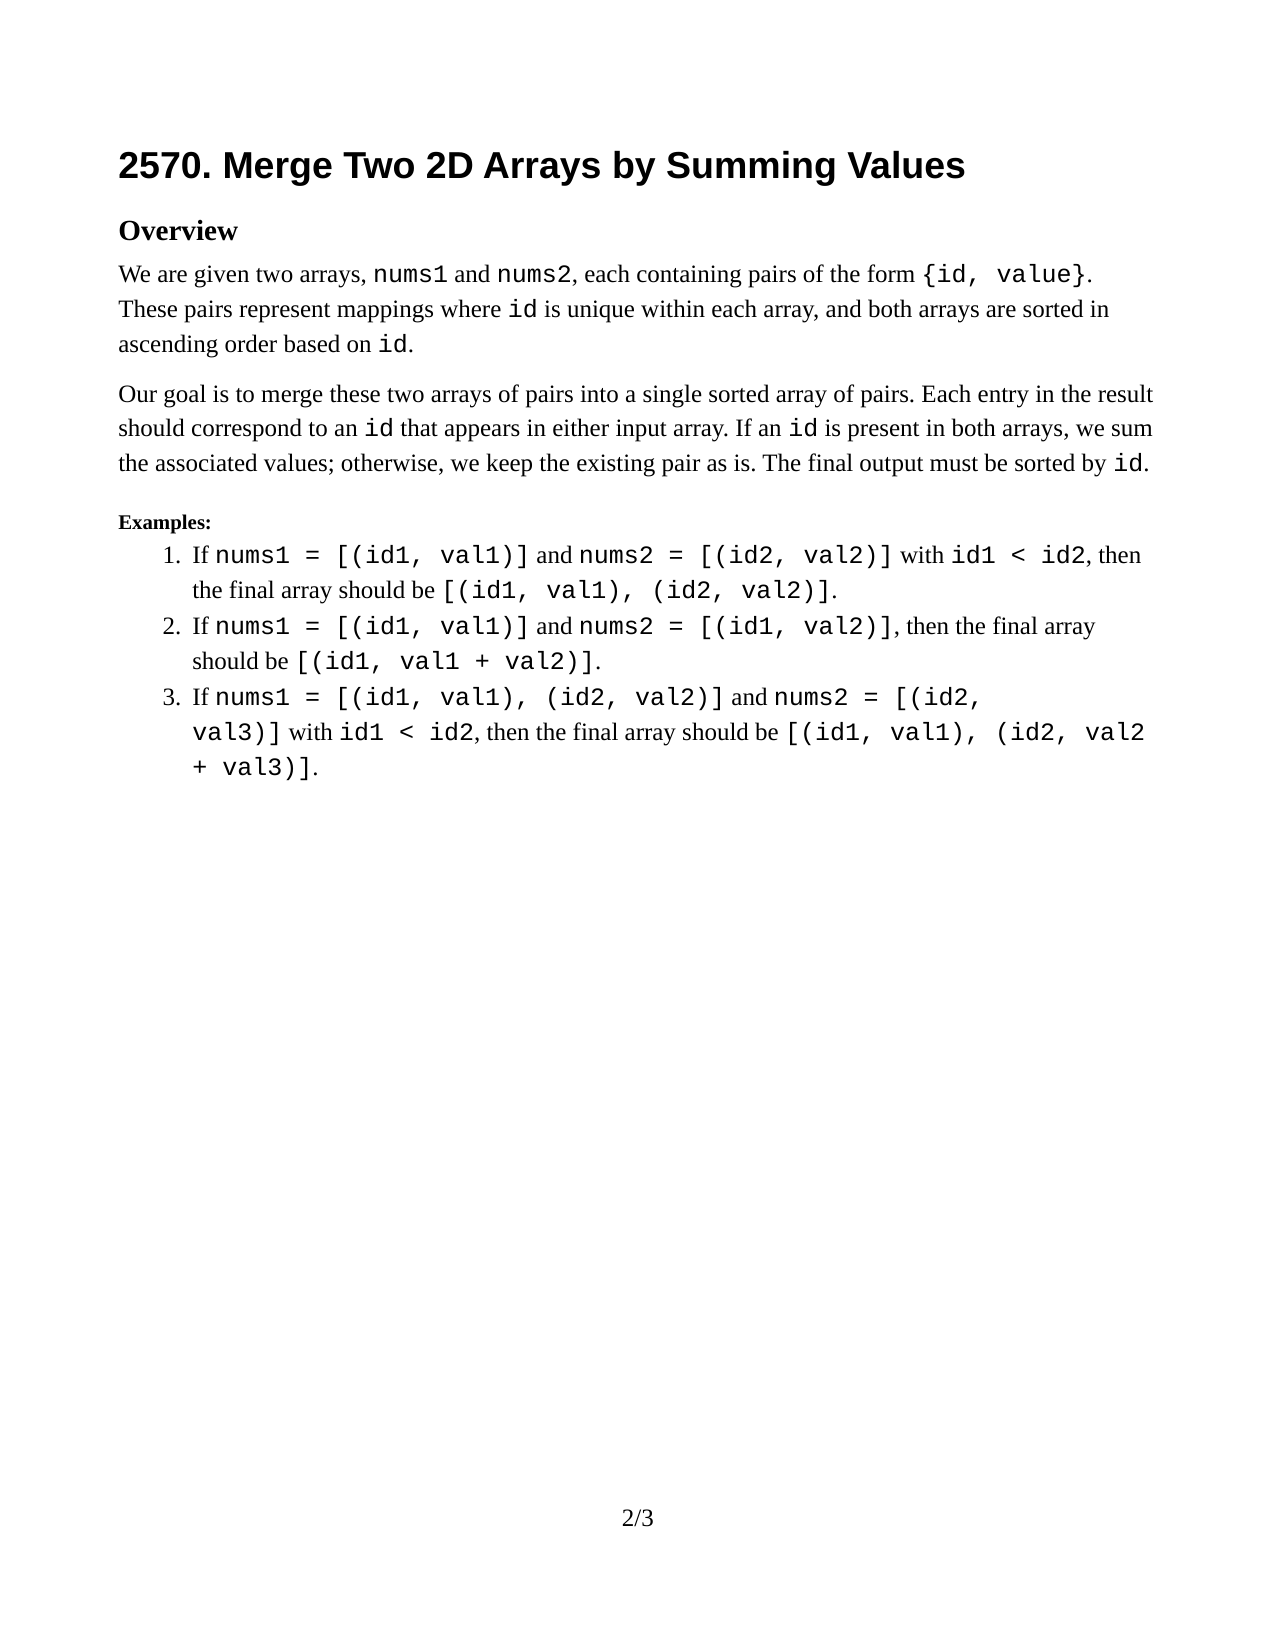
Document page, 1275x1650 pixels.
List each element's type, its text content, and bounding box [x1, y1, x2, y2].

subtitle Examples: [118, 510, 1157, 534]
list If nums1 = [(id1, val1)] and nums2 = [(id1, val2)], then the final array should be [(id1, val1 + val2)]. [162, 611, 1157, 677]
list If nums1 = [(id1, val1)] and nums2 = [(id2, val2)] with id1 < id2, then the final array should be [(id1, val1), (id2, val2)]. [162, 541, 1157, 606]
subtitle 2570. Merge Two 2D Arrays by Summing Values [118, 143, 1157, 186]
subtitle Overview [118, 213, 1157, 247]
text Our goal is to merge these two arrays of pairs into a single sorted array of pairs. Each entry in the result should correspond to an id that appears in either input array. If an id is present in both arrays, we sum the associated values; otherwise, we keep the existing pair as is. The final output must be sorted by id. [118, 379, 1157, 478]
text We are given two arrays, nums1 and nums2, each containing pairs of the form {id, value}. These pairs represent mappings where id is unique within each array, and both arrays are sorted in ascending order based on id. [118, 259, 1157, 360]
list If nums1 = [(id1, val1), (id2, val2)] and nums2 = [(id2, val3)] with id1 < id2, then the final array should be [(id1, val1), (id2, val2 + val3)]. [162, 682, 1157, 782]
